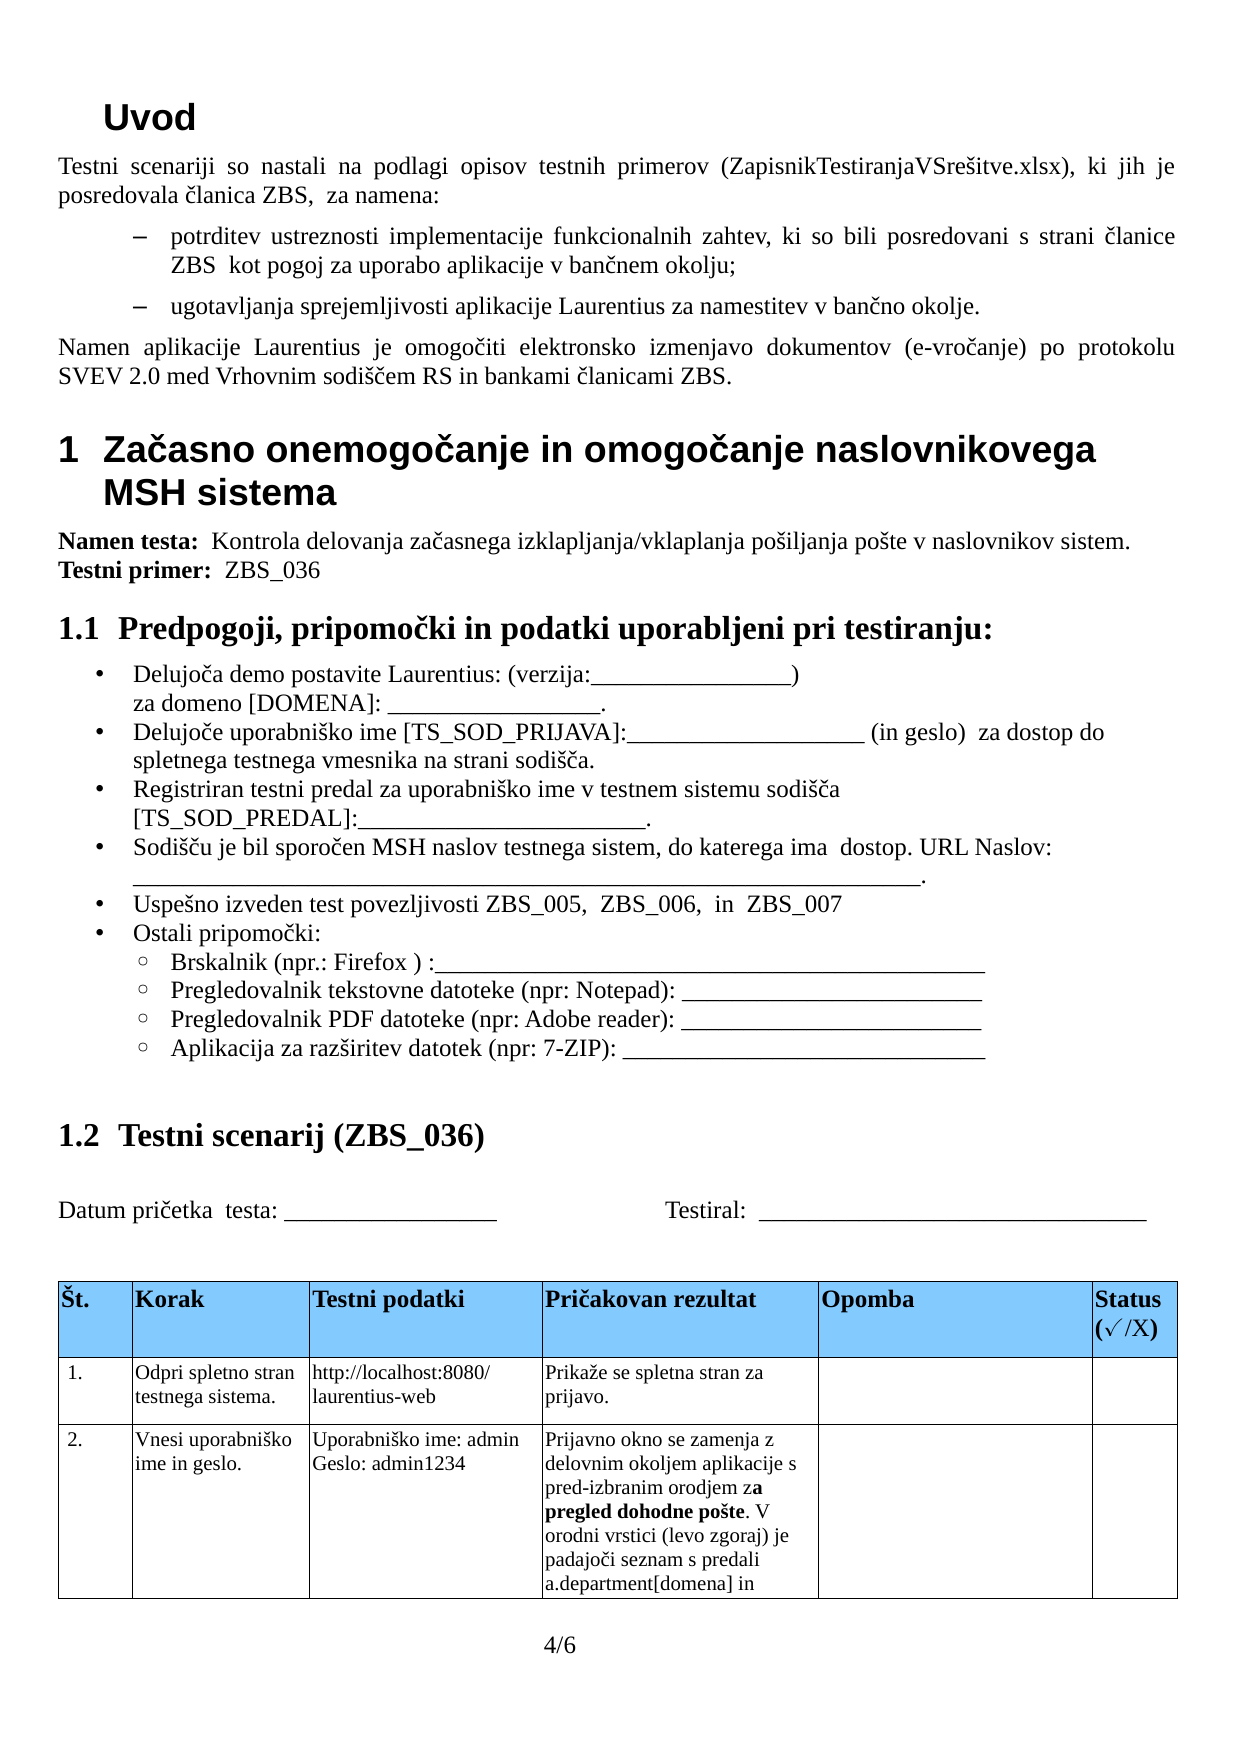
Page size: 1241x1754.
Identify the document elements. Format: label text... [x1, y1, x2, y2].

table_header Korak [133, 1282, 309, 1357]
list Sodišču je bil sporočen MSH naslov testnega sistem, do katerega ima dostop. URL Naslov: _______________________________________________________________. [95, 832, 1177, 889]
list Delujoča demo postavite Laurentius: (verzija:________________) za domeno [DOMENA]: _________________. [95, 659, 1177, 717]
subtitle Predpogoji, pripomočki in podatki uporabljeni pri testiranju: [58, 608, 1177, 647]
table_cell http://localhost:8080/laurentius-web [310, 1358, 542, 1424]
table_cell Prikaže se spletna stran za prijavo. [543, 1358, 818, 1424]
table_cell [1093, 1425, 1177, 1598]
list Pregledovalnik PDF datoteke (npr: Adobe reader): ________________________ [133, 1004, 1177, 1033]
list Delujoče uporabniško ime [TS_SOD_PRIJAVA]:___________________ (in geslo) za dostop do spletnega testnega vmesnika na strani sodišča. [95, 717, 1177, 774]
list ugotavljanja sprejemljivosti aplikacije Laurentius za namestitev v bančno okolje. [133, 291, 1177, 320]
list Brskalnik (npr.: Firefox ) :____________________________________________ [133, 947, 1177, 976]
text Datum pričetka testa: _________________ Testiral: _______________________________ [58, 1195, 1177, 1224]
list potrditev ustreznosti implementacije funkcionalnih zahtev, ki so bili posredovani s strani članice ZBS kot pogoj za uporabo aplikacije v bančnem okolju; [133, 221, 1177, 278]
table_cell Vnesi uporabniško ime in geslo. [133, 1425, 309, 1598]
table_cell [59, 1425, 132, 1598]
table_cell [819, 1358, 1092, 1424]
table_header Testni podatki [310, 1282, 542, 1357]
table_cell [819, 1425, 1092, 1598]
table_header Status (✓/X) [1093, 1282, 1177, 1357]
list Ostali pripomočki: [95, 918, 1177, 947]
table_cell [1093, 1358, 1177, 1424]
table_header Št. [59, 1282, 132, 1357]
subtitle Začasno onemogočanje in omogočanje naslovnikovega MSH sistema [58, 427, 1177, 513]
list Uspešno izveden test povezljivosti ZBS_005, ZBS_006, in ZBS_007 [95, 889, 1177, 918]
text Testni scenariji so nastali na podlagi opisov testnih primerov (ZapisnikTestiranjaVSrešitve.xlsx), ki jih je posredovala članica ZBS, za namena: [58, 151, 1177, 208]
list Pregledovalnik tekstovne datoteke (npr: Notepad): ________________________ [133, 976, 1177, 1004]
text Namen testa: Kontrola delovanja začasnega izklapljanja/vklaplanja pošiljanja pošte v naslovnikov sistem. [58, 526, 1177, 555]
list Registriran testni predal za uporabniško ime v testnem sistemu sodišča [TS_SOD_PREDAL]:_______________________. [95, 774, 1177, 832]
list Aplikacija za razširitev datotek (npr: 7-ZIP): _____________________________ [133, 1033, 1177, 1062]
subtitle Testni scenarij (ZBS_036) [58, 1116, 1177, 1154]
table_header Pričakovan rezultat [543, 1282, 818, 1357]
table_cell Uporabniško ime: admin Geslo: admin1234 [310, 1425, 542, 1598]
table_cell Odpri spletno stran testnega sistema. [133, 1358, 309, 1424]
table_header Opomba [819, 1282, 1092, 1357]
text Testni primer: ZBS_036 [58, 555, 1177, 583]
table_cell [59, 1358, 132, 1424]
table_cell Prijavno okno se zamenja z delovnim okoljem aplikacije s pred-izbranim orodjem za pregled dohodne pošte. V orodni vrstici (levo zgoraj) je padajoči seznam s predali a.department[domena] in [543, 1425, 818, 1598]
subtitle Uvod [58, 95, 1177, 138]
text Namen aplikacije Laurentius je omogočiti elektronsko izmenjavo dokumentov (e-vročanje) po protokolu SVEV 2.0 med Vrhovnim sodiščem RS in bankami članicami ZBS. [58, 332, 1177, 390]
